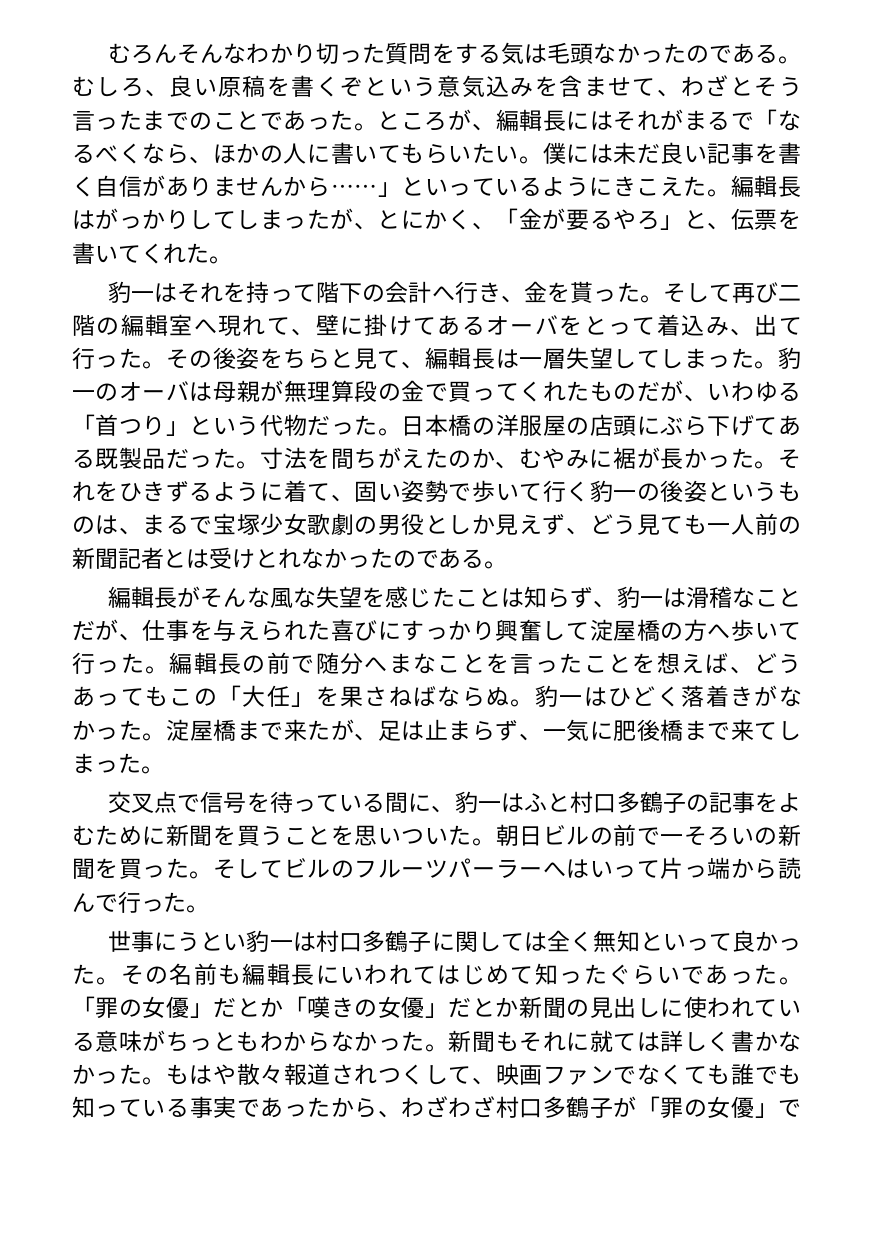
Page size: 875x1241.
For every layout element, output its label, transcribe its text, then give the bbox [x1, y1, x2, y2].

text 豹一はそれを持って階下の会計へ行き、金を貰った。そして再び二階の編輯室へ現れて、壁に掛けてあるオーバをとって着込み、出て行った。その後姿をちらと見て、編輯長は一層失望してしまった。豹一のオーバは母親が無理算段の金で買ってくれたものだが、いわゆる「首つり」という代物だった。日本橋の洋服屋の店頭にぶら下げてある既製品だった。寸法を間ちがえたのか、むやみに裾が長かった。それをひきずるように着て、固い姿勢で歩いて行く豹一の後姿というものは、まるで宝塚少女歌劇の男役としか見えず、どう見ても一人前の新聞記者とは受けとれなかったのである。 [72, 274, 802, 574]
text 編輯長がそんな風な失望を感じたことは知らず、豹一は滑稽なことだが、仕事を与えられた喜びにすっかり興奮して淀屋橋の方へ歩いて行った。編輯長の前で随分へまなことを言ったことを想えば、どうあってもこの「大任」を果さねばならぬ。豹一はひどく落着きがなかった。淀屋橋まで来たが、足は止まらず、一気に肥後橋まで来てしまった。 [72, 579, 802, 779]
text むろんそんなわかり切った質問をする気は毛頭なかったのである。むしろ、良い原稿を書くぞという意気込みを含ませて、わざとそう言ったまでのことであった。ところが、編輯長にはそれがまるで「なるべくなら、ほかの人に書いてもらいたい。僕には未だ良い記事を書く自信がありませんから……」といっているようにきこえた。編輯長はがっかりしてしまったが、とにかく、「金が要るやろ」と、伝票を書いてくれた。 [72, 36, 802, 269]
text 世事にうとい豹一は村口多鶴子に関しては全く無知といって良かった。その名前も編輯長にいわれてはじめて知ったぐらいであった。「罪の女優」だとか「嘆きの女優」だとか新聞の見出しに使われている意味がちっともわからなかった。新聞もそれに就ては詳しく書かなかった。もはや散々報道されつくして、映画ファンでなくても誰でも知っている事実であったから、わざわざ村口多鶴子が「罪の女優」で [72, 924, 802, 1123]
text 交叉点で信号を待っている間に、豹一はふと村口多鶴子の記事をよむために新聞を買うことを思いついた。朝日ビルの前で一そろいの新聞を買った。そしてビルのフルーツパーラーへはいって片っ端から読んで行った。 [72, 785, 802, 918]
